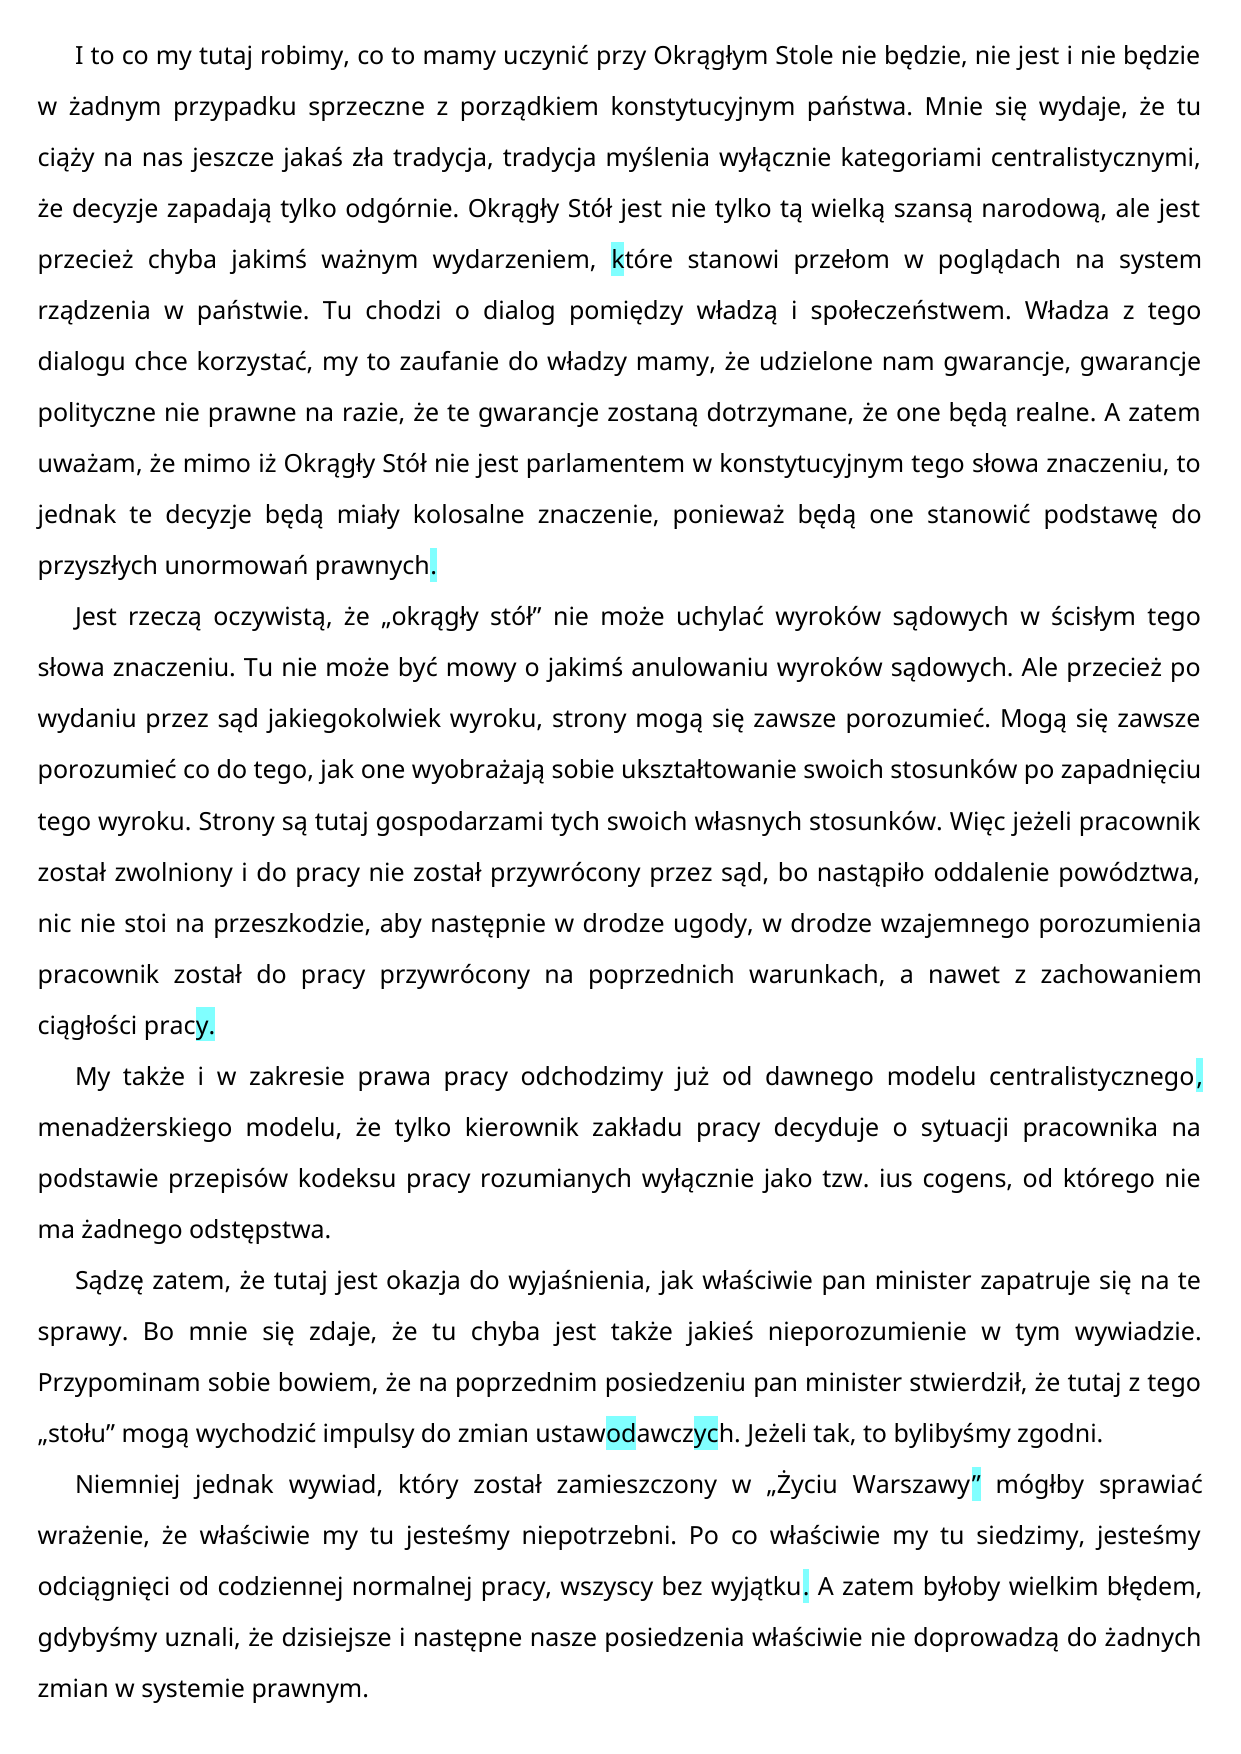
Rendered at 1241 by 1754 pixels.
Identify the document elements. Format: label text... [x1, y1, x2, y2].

text My także i w zakresie prawa pracy odchodzimy już od dawnego modelu centralistycznego, menadżerskiego modelu, że tylko kierownik zakładu pracy decyduje o sytuacji pracownika na podstawie przepisów kodeksu pracy rozumianych wyłącznie jako tzw. ius cogens, od którego nie ma żadnego odstępstwa. [37, 1058, 1203, 1246]
text Jest rzeczą oczywistą, że „okrągły stół” nie może uchylać wyroków sądowych w ścisłym tego słowa znaczeniu. Tu nie może być mowy o jakimś anulowaniu wyroków sądowych. Ale przecież po wydaniu przez sąd jakiegokolwiek wyroku, strony mogą się zawsze porozumieć. Mogą się zawsze porozumieć co do tego, jak one wyobrażają sobie ukształtowanie swoich stosunków po zapadnięciu tego wyroku. Strony są tutaj gospodarzami tych swoich własnych stosunków. Więc jeżeli pracownik został zwolniony i do pracy nie został przywrócony przez sąd, bo nastąpiło oddalenie powództwa, nic nie stoi na przeszkodzie, aby następnie w drodze ugody, w drodze wzajemnego porozumienia pracownik został do pracy przywrócony na poprzednich warunkach, a nawet z zachowaniem ciągłości pracy. [37, 599, 1203, 1041]
text Sądzę zatem, że tutaj jest okazja do wyjaśnienia, jak właściwie pan minister zapatruje się na te sprawy. Bo mnie się zdaje, że tu chyba jest także jakieś nieporozumienie w tym wywiadzie. Przypominam sobie bowiem, że na poprzednim posiedzeniu pan minister stwierdził, że tutaj z tego „stołu” mogą wychodzić impulsy do zmian ustawodawczych. Jeżeli tak, to bylibyśmy zgodni. [37, 1262, 1203, 1450]
text Niemniej jednak wywiad, który został zamieszczony w „Życiu Warszawy” mógłby sprawiać wrażenie, że właściwie my tu jesteśmy niepotrzebni. Po co właściwie my tu siedzimy, jesteśmy odciągnięci od codziennej normalnej pracy, wszyscy bez wyjątku. A zatem byłoby wielkim błędem, gdybyśmy uznali, że dzisiejsze i następne nasze posiedzenia właściwie nie doprowadzą do żadnych zmian w systemie prawnym. [37, 1467, 1203, 1705]
text I to co my tutaj robimy, co to mamy uczynić przy Okrągłym Stole nie będzie, nie jest i nie będzie w żadnym przypadku sprzeczne z porządkiem konstytucyjnym państwa. Mnie się wydaje, że tu ciąży na nas jeszcze jakaś zła tradycja, tradycja myślenia wyłącznie kategoriami centralistycznymi, że decyzje zapadają tylko odgórnie. Okrągły Stół jest nie tylko tą wielką szansą narodową, ale jest przecież chyba jakimś ważnym wydarzeniem, które stanowi przełom w poglądach na system rządzenia w państwie. Tu chodzi o dialog pomiędzy władzą i społeczeństwem. Władza z tego dialogu chce korzystać, my to zaufanie do władzy mamy, że udzielone nam gwarancje, gwarancje polityczne nie prawne na razie, że te gwarancje zostaną dotrzymane, że one będą realne. A zatem uważam, że mimo iż Okrągły Stół nie jest parlamentem w konstytucyjnym tego słowa znaczeniu, to jednak te decyzje będą miały kolosalne znaczenie, ponieważ będą one stanowić podstawę do przyszłych unormowań prawnych. [37, 37, 1203, 582]
